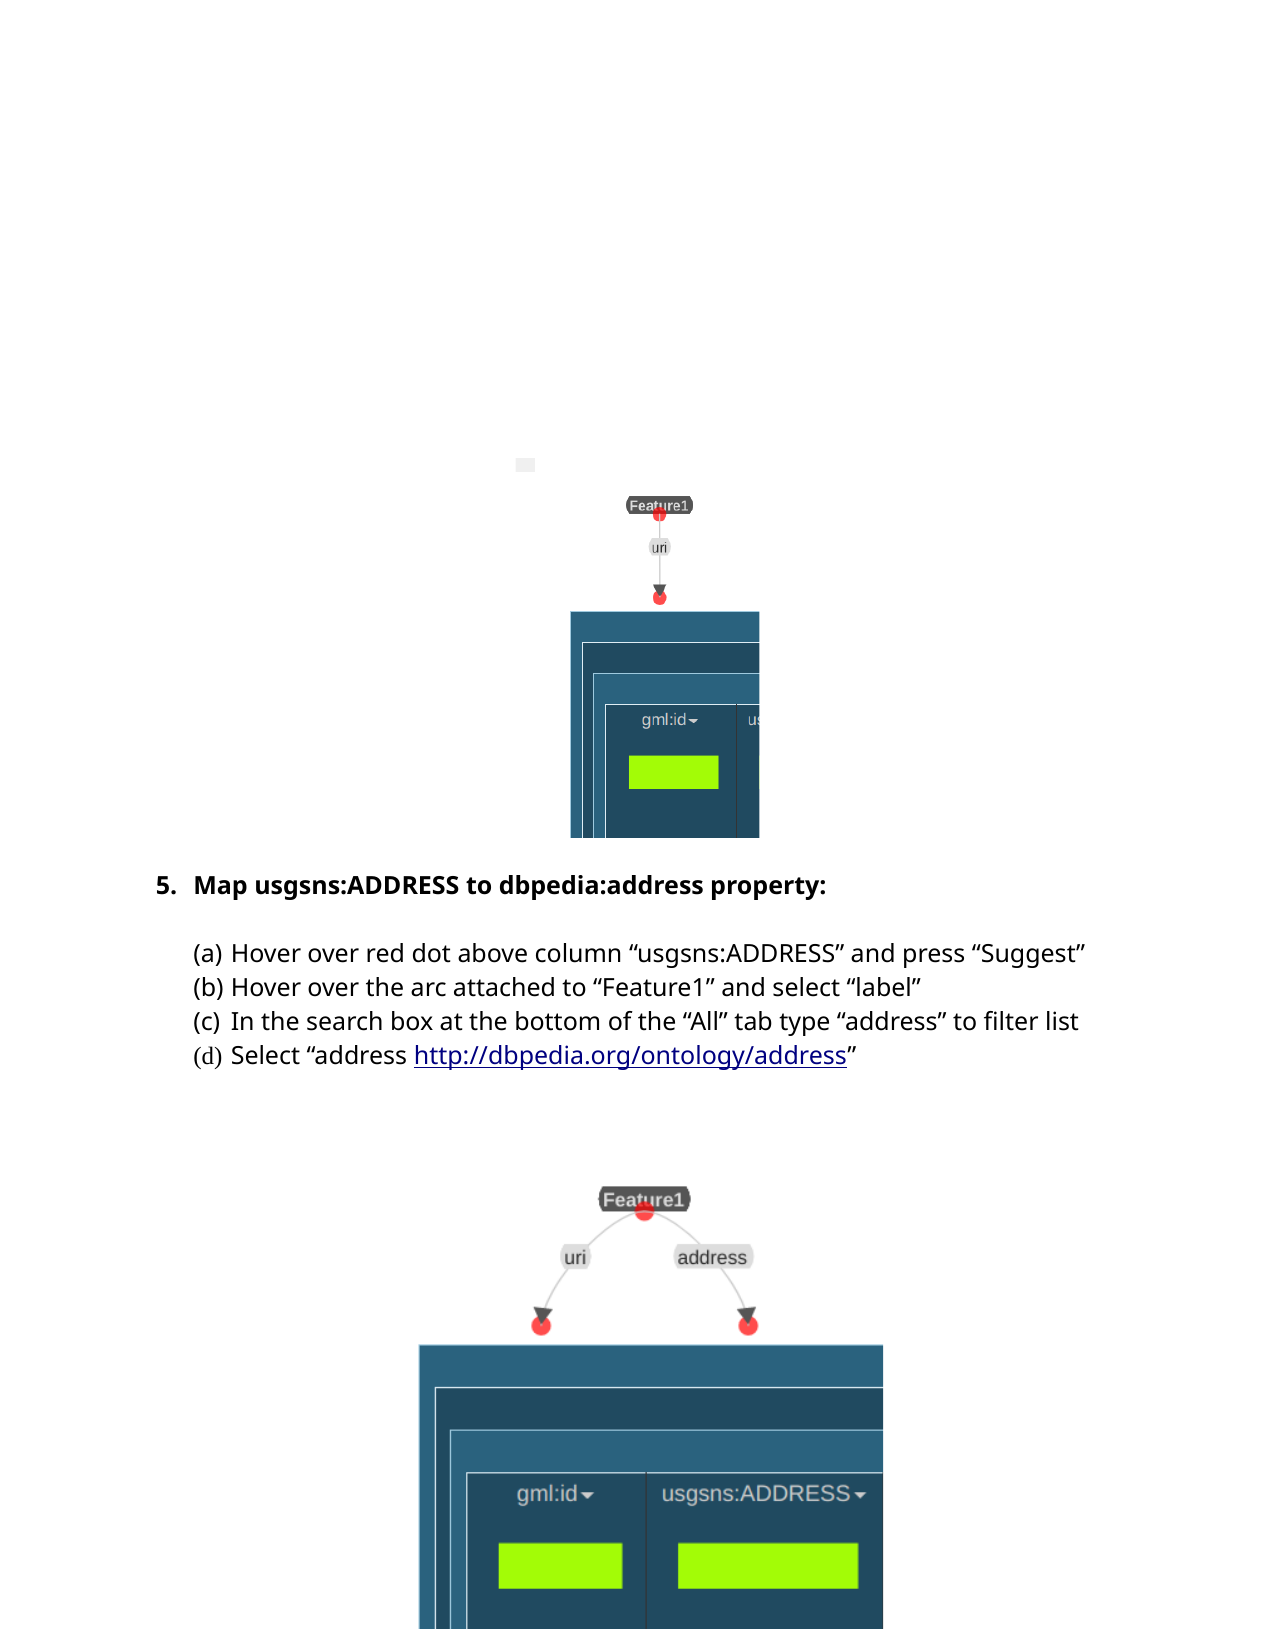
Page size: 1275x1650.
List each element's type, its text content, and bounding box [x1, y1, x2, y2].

list Map usgsns:ADDRESS to dbpedia:address property: [156, 867, 1157, 902]
picture [515, 458, 760, 838]
list In the search box at the bottom of the “All” tab type “address” to filter list [193, 1004, 1157, 1038]
picture [391, 1106, 884, 1629]
list Hover over the arc attached to “Feature1” and select “label” [193, 970, 1157, 1004]
list Select “address http://dbpedia.org/ontology/address” [193, 1038, 1157, 1072]
list Hover over red dot above column “usgsns:ADDRESS” and press “Suggest” [193, 936, 1157, 970]
